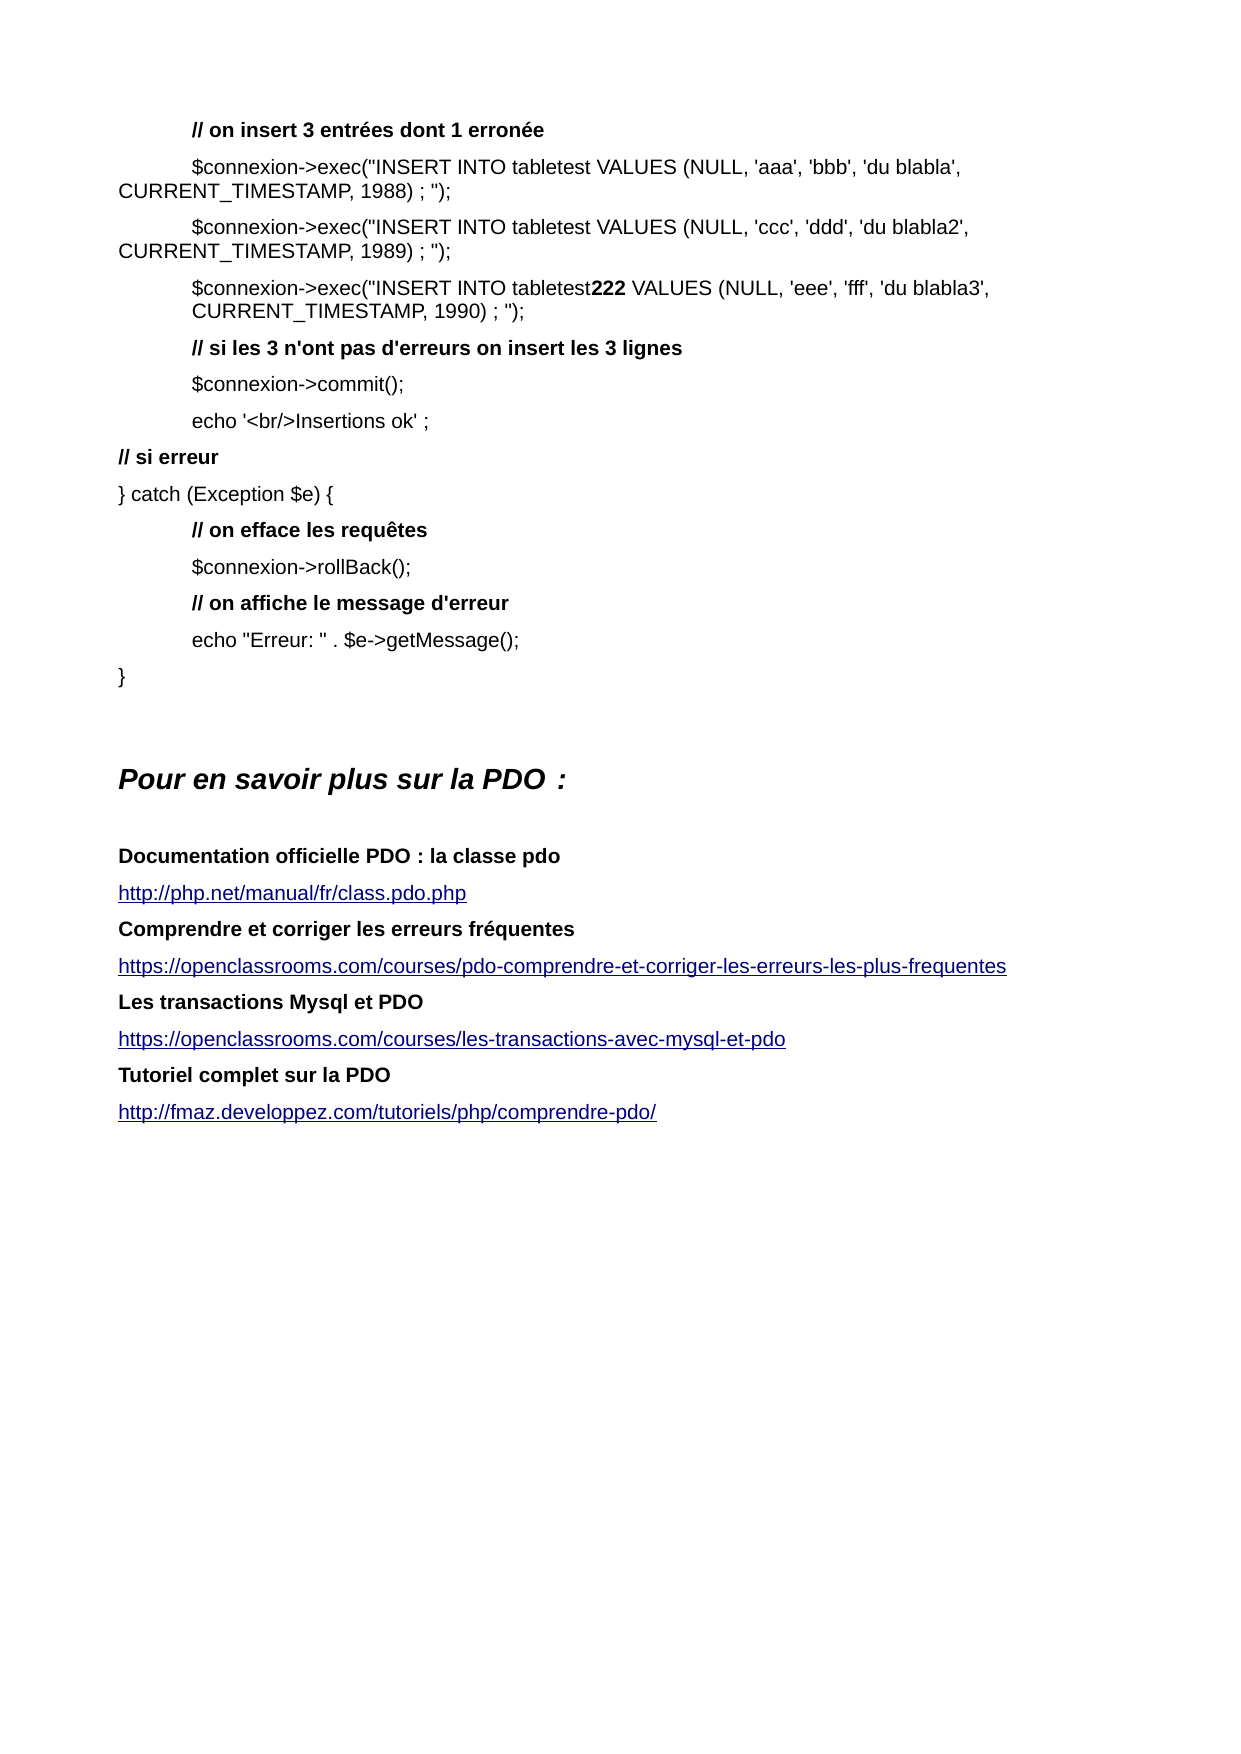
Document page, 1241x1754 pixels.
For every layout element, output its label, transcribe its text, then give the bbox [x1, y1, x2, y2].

text // on efface les requêtes [118, 518, 1122, 542]
text $connexion->rollBack(); [118, 554, 1122, 578]
text } [118, 664, 1122, 688]
text https://openclassrooms.com/courses/les-transactions-avec-mysql-et-pdo [118, 1027, 1122, 1051]
text // si erreur [118, 445, 1122, 469]
subtitle Pour en savoir plus sur la PDO : [118, 762, 1122, 795]
text Tutoriel complet sur la PDO [118, 1063, 1122, 1087]
text } catch (Exception $e) { [118, 482, 1122, 506]
text $connexion->exec("INSERT INTO tabletest222 VALUES (NULL, 'eee', 'fff', 'du blabla3', CURRENT_TIMESTAMP, 1990) ; "); [118, 275, 1122, 323]
text Les transactions Mysql et PDO [118, 990, 1122, 1014]
text echo '<br/>Insertions ok' ; [118, 409, 1122, 433]
text $connexion->exec("INSERT INTO tabletest VALUES (NULL, 'ccc', 'ddd', 'du blabla2', CURRENT_TIMESTAMP, 1989) ; "); [118, 215, 1122, 263]
text Comprendre et corriger les erreurs fréquentes [118, 917, 1122, 941]
text // on affiche le message d'erreur [118, 591, 1122, 615]
text $connexion->commit(); [118, 372, 1122, 396]
text http://fmaz.developpez.com/tutoriels/php/comprendre-pdo/ [118, 1099, 1122, 1123]
text $connexion->exec("INSERT INTO tabletest VALUES (NULL, 'aaa', 'bbb', 'du blabla', CURRENT_TIMESTAMP, 1988) ; "); [118, 154, 1122, 202]
text echo "Erreur: " . $e->getMessage(); [118, 627, 1122, 651]
text // si les 3 n'ont pas d'erreurs on insert les 3 lignes [118, 336, 1122, 360]
text // on insert 3 entrées dont 1 erronée [118, 118, 1122, 142]
text Documentation officielle PDO : la classe pdo [118, 844, 1122, 868]
text http://php.net/manual/fr/class.pdo.php [118, 881, 1122, 905]
text https://openclassrooms.com/courses/pdo-comprendre-et-corriger-les-erreurs-les-plus-frequentes [118, 954, 1122, 978]
